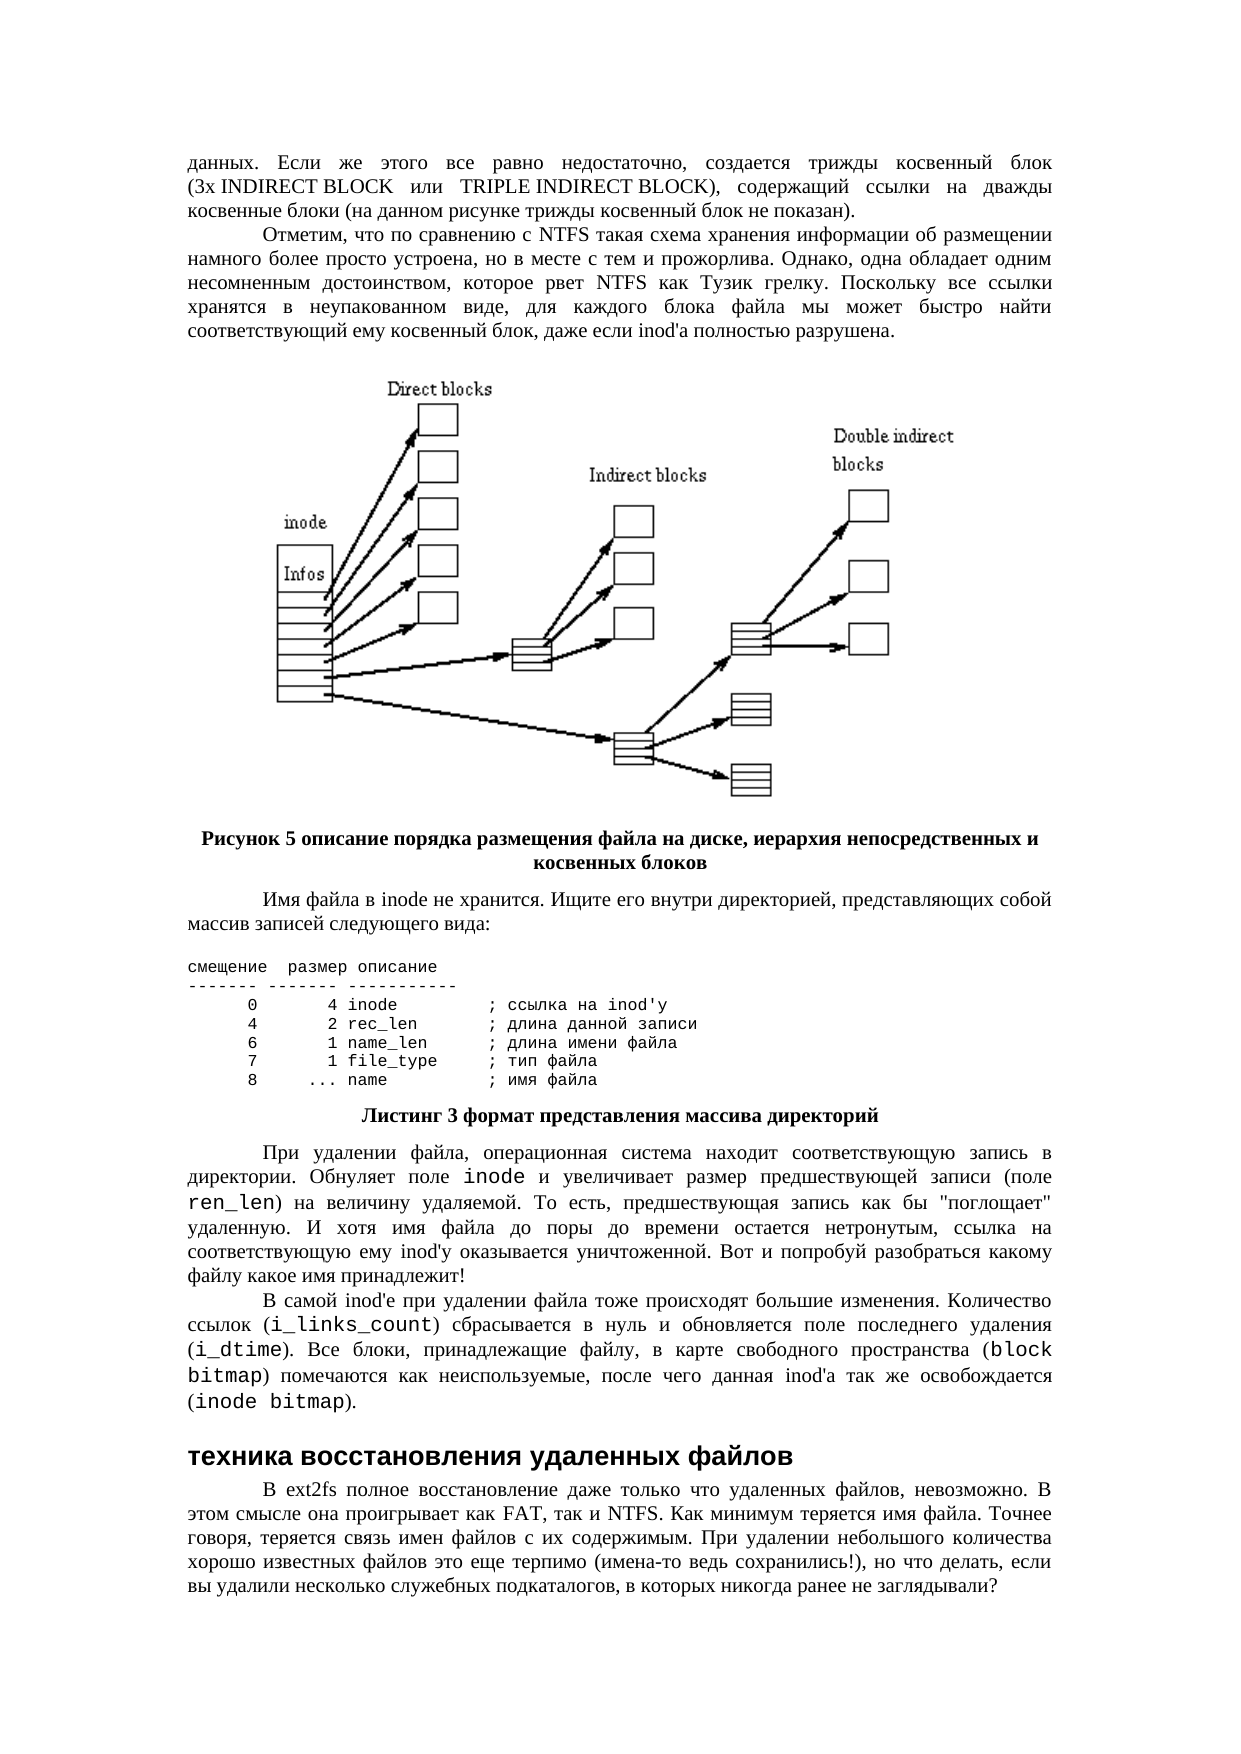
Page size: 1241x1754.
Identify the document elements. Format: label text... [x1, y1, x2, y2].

text смещение размер описание [187, 959, 1053, 978]
text 8 ... name ; имя файла [187, 1072, 1053, 1091]
text 6 1 name_len ; длина имени файла [187, 1034, 1053, 1053]
text 7 1 file_type ; тип файла [187, 1053, 1053, 1072]
text 0 4 inode ; ссылка на inod'у [187, 996, 1053, 1015]
subtitle техника восстановления удаленных файлов [187, 1439, 1053, 1471]
picture [263, 366, 977, 814]
text 4 2 rec_len ; длина данной записи [187, 1015, 1053, 1034]
text При удалении файла, операционная система находит соответствующую запись в директории. Обнуляет поле inode и увеличивает размер предшествующей записи (поле ren_len) на величину удаляемой. То есть, предшествующая запись как бы "поглощает" удаленную. И хотя имя файла до поры до времени остается нетронутым, ссылка на соответствующую ему inod'у оказывается уничтоженной. Вот и попробуй разобраться какому файлу какое имя принадлежит! [187, 1140, 1053, 1287]
text Отметим, что по сравнению с NTFS такая схема хранения информации об размещении намного более просто устроена, но в месте с тем и прожорлива. Однако, одна обладает одним несомненным достоинством, которое рвет NTFS как Тузик грелку. Поскольку все ссылки хранятся в неупакованном виде, для каждого блока файла мы может быстро найти соответствующий ему косвенный блок, даже если inod'а полностью разрушена. [187, 222, 1053, 342]
text В самой inod'e при удалении файла тоже происходят большие изменения. Количество ссылок (i_links_count) сбрасывается в нуль и обновляется поле последнего удаления (i_dtime). Все блоки, принадлежащие файлу, в карте свободного пространства (block bitmap) помечаются как неиспользуемые, после чего данная inod'а так же освобождается (inode bitmap). [187, 1287, 1053, 1414]
text ------- ------- ----------- [187, 978, 1053, 996]
text В ext2fs полное восстановление даже только что удаленных файлов, невозможно. В этом смысле она проигрывает как FAT, так и NTFS. Как минимум теряется имя файла. Точнее говоря, теряется связь имен файлов с их содержимым. При удалении небольшого количества хорошо известных файлов это еще терпимо (имена-то ведь сохранились!), но что делать, если вы удалили несколько служебных подкаталогов, в которых никогда ранее не заглядывали? [187, 1477, 1053, 1597]
text Рисунок 5 описание порядка размещения файла на диске, иерархия непосредственных и косвенных блоков [187, 826, 1053, 874]
text Листинг 3 формат представления массива директорий [187, 1103, 1053, 1127]
text Имя файла в inode не хранится. Ищите его внутри директорией, представляющих собой массив записей следующего вида: [187, 887, 1053, 935]
text данных. Если же этого все равно недостаточно, создается трижды косвенный блок (3x INDIRECT BLOCK или TRIPLE INDIRECT BLOCK), содержащий ссылки на дважды косвенные блоки (на данном рисунке трижды косвенный блок не показан). [187, 150, 1053, 222]
